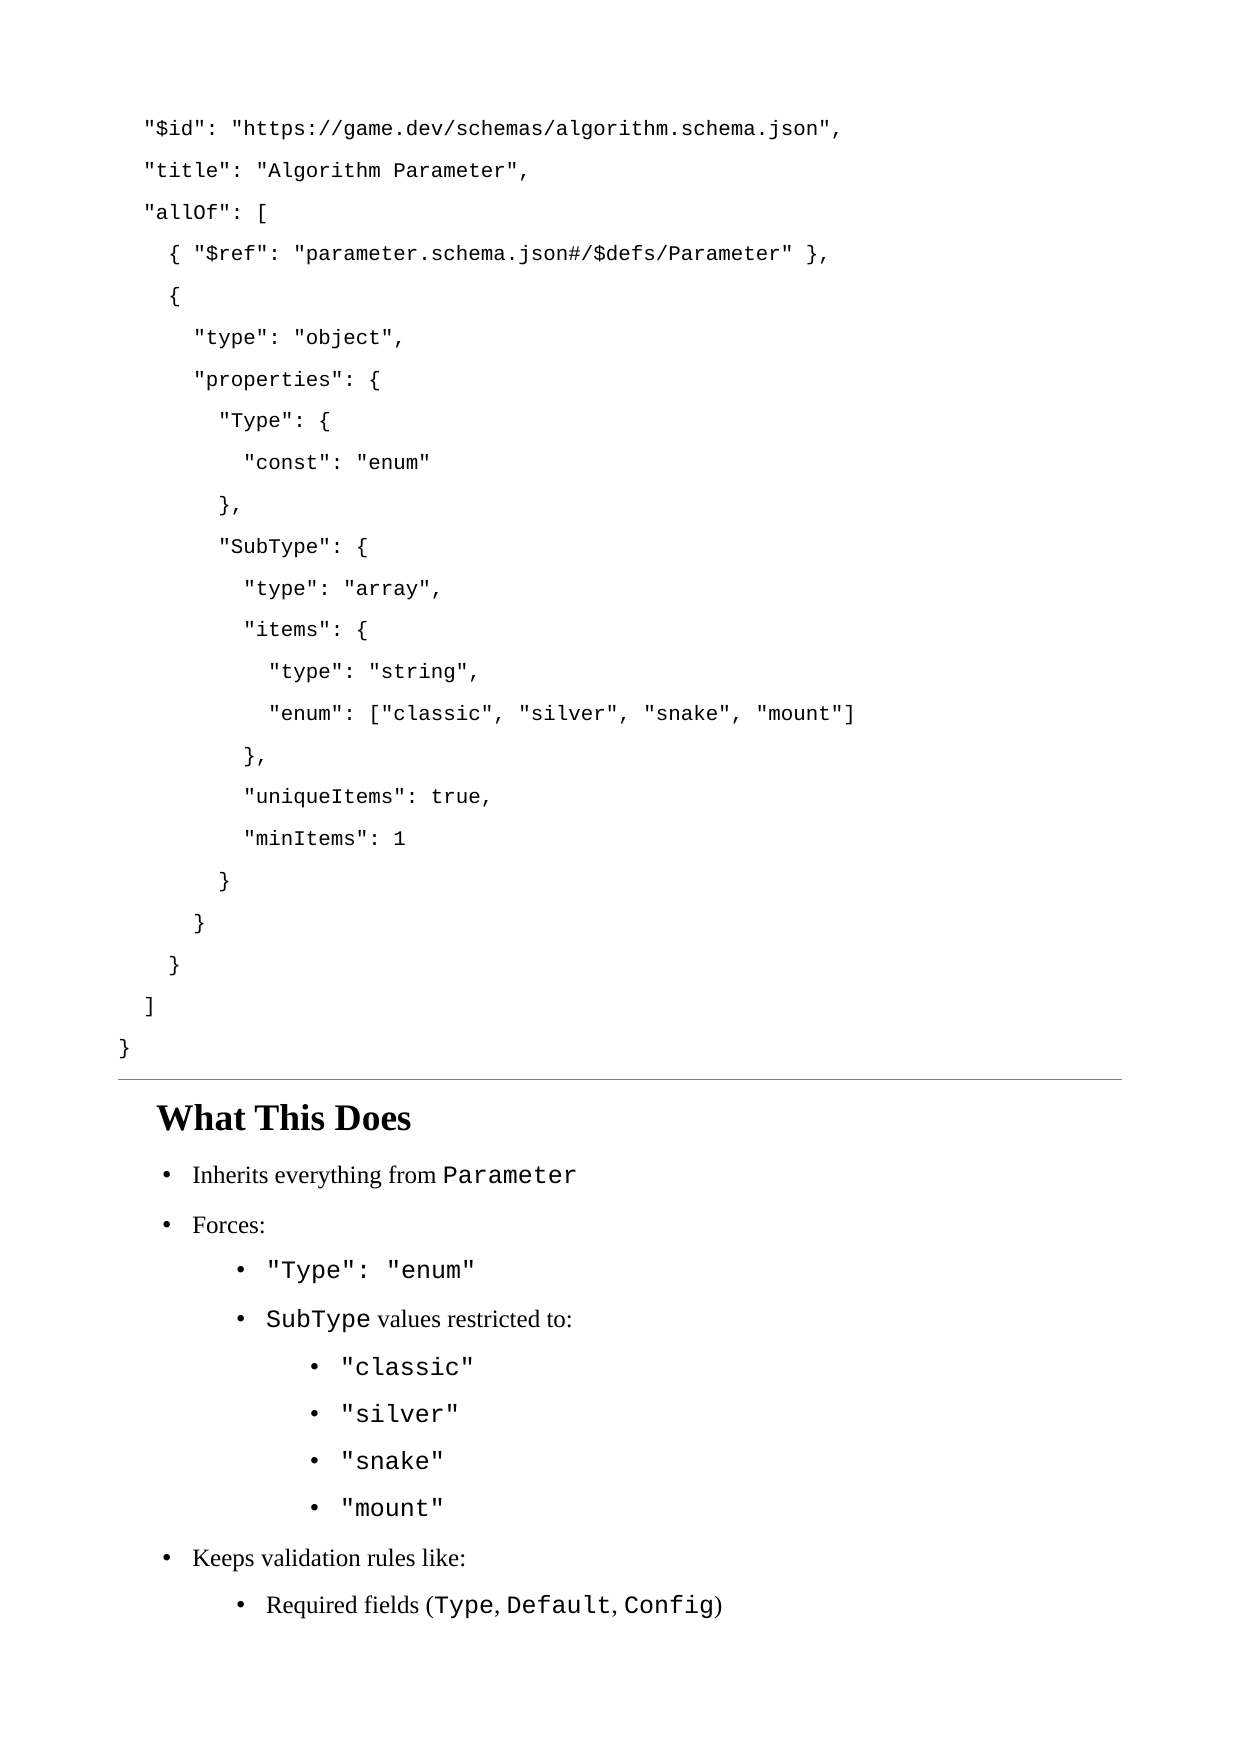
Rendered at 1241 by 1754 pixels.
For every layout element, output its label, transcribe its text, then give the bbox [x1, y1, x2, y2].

text { "$ref": "parameter.schema.json#/$defs/Parameter" }, [118, 243, 1122, 267]
text "properties": { [118, 369, 1122, 392]
list SubType values restricted to: [236, 1304, 1122, 1335]
text "uniqueItems": true, [118, 786, 1122, 810]
text } [118, 870, 1122, 894]
list Forces: [162, 1210, 1122, 1239]
subtitle ✅ What This Does [118, 1096, 1122, 1139]
text "allOf": [ [118, 202, 1122, 225]
list "silver" [310, 1402, 1122, 1430]
text } [118, 1037, 1122, 1061]
text }, [118, 494, 1122, 518]
text "minItems": 1 [118, 828, 1122, 852]
list "Type": "enum" [236, 1257, 1122, 1286]
list "snake" [310, 1449, 1122, 1477]
text "items": { [118, 619, 1122, 643]
text "$id": "https://game.dev/schemas/algorithm.schema.json", [118, 118, 1122, 142]
text "title": "Algorithm Parameter", [118, 160, 1122, 183]
list "classic" [310, 1354, 1122, 1383]
text "type": "array", [118, 578, 1122, 601]
text } [118, 953, 1122, 977]
text "Type": { [118, 411, 1122, 434]
text "type": "string", [118, 661, 1122, 685]
text "SubType": { [118, 536, 1122, 559]
text } [118, 912, 1122, 935]
text ] [118, 995, 1122, 1019]
list Required fields (Type, Default, Config) [236, 1591, 1122, 1621]
text "const": "enum" [118, 452, 1122, 476]
text "enum": ["classic", "silver", "snake", "mount"] [118, 703, 1122, 727]
list Inherits everything from Parameter [162, 1160, 1122, 1191]
text "type": "object", [118, 327, 1122, 351]
list "mount" [310, 1496, 1122, 1524]
text { [118, 285, 1122, 309]
list Keeps validation rules like: [162, 1543, 1122, 1572]
text }, [118, 745, 1122, 768]
